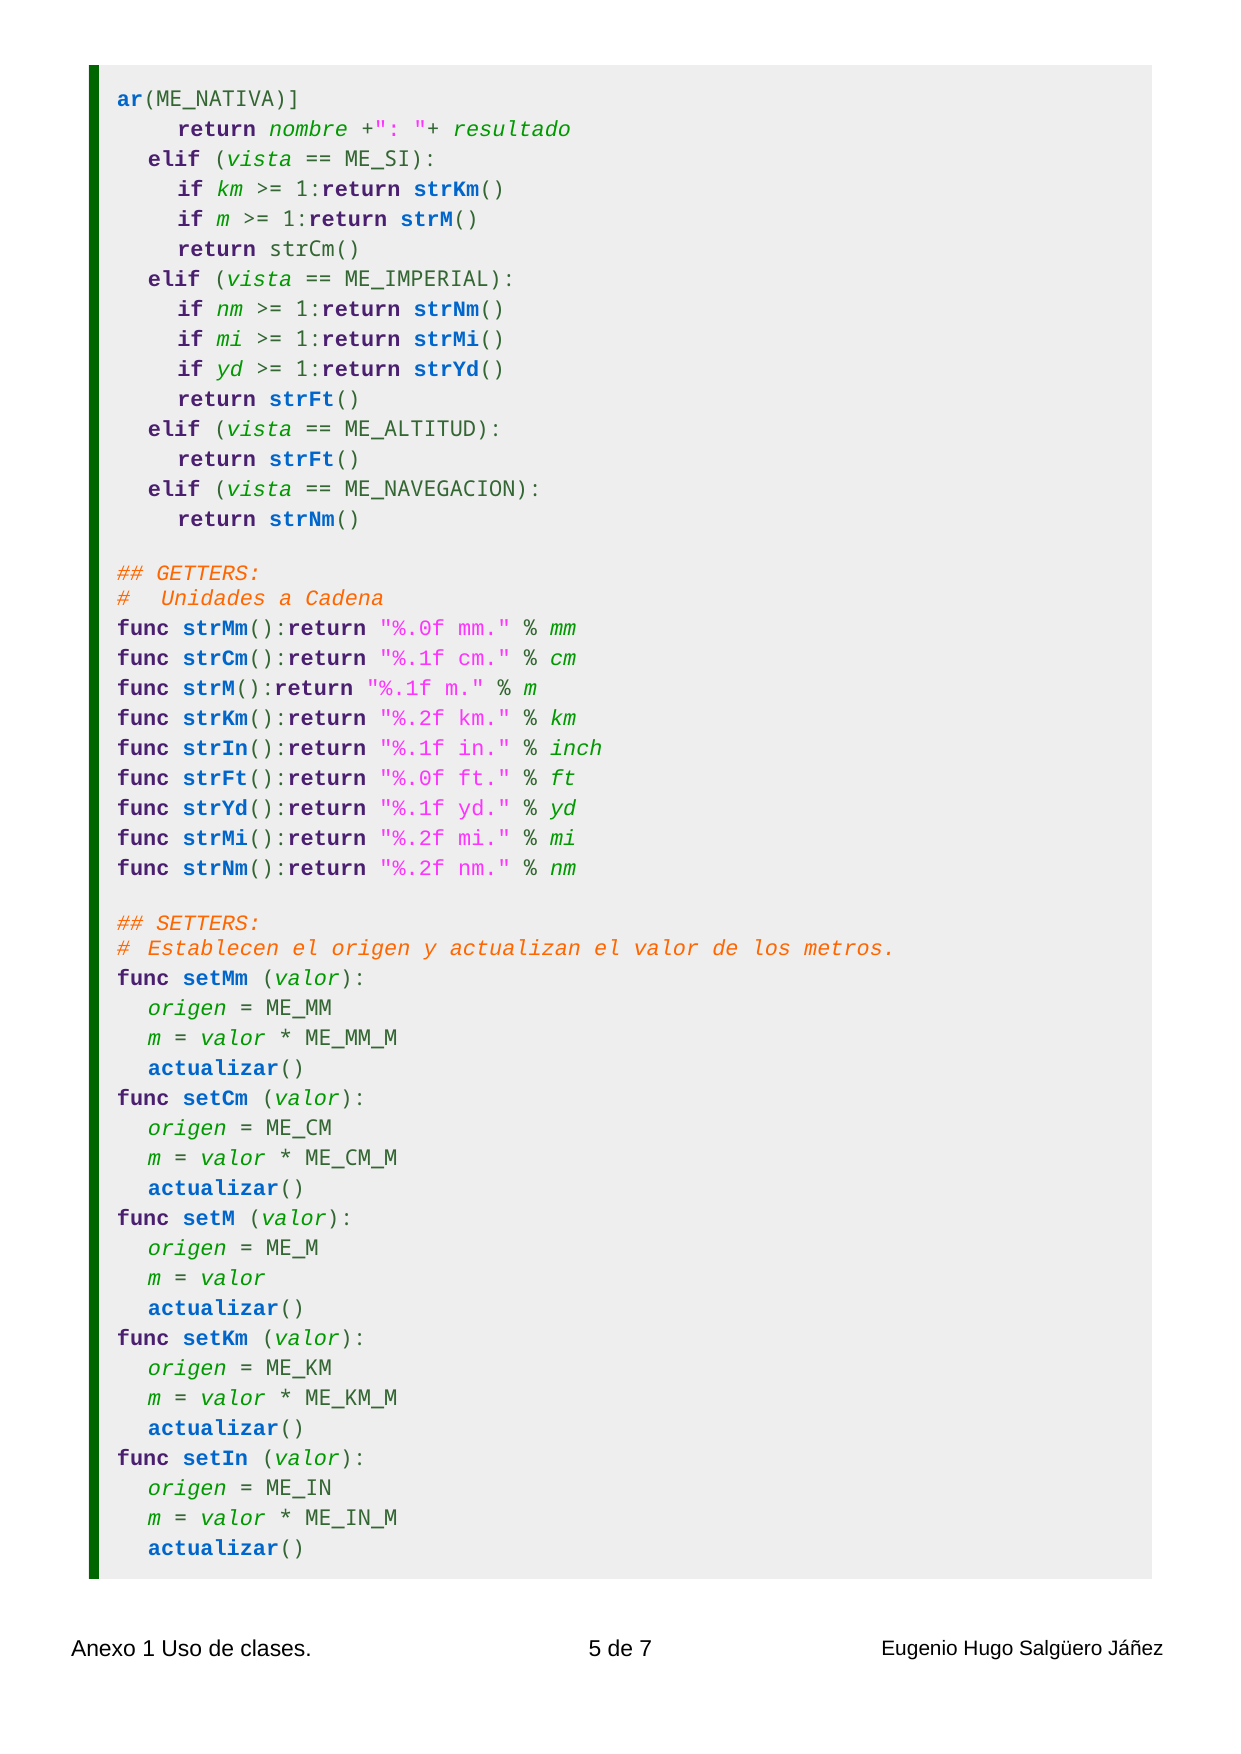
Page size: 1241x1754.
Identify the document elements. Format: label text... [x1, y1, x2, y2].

text func strNm():return "%.2f nm." % nm [99, 852, 1152, 882]
text func strMi():return "%.2f mi." % mi [99, 822, 1152, 852]
text m = valor * ME_CM_M [99, 1141, 1152, 1171]
text return strFt() [99, 443, 1152, 473]
text ar(ME_NATIVA)] [99, 65, 1152, 113]
text func setKm (valor): [99, 1321, 1152, 1351]
text elif (vista == ME_ALTITUD): [99, 413, 1152, 443]
text elif (vista == ME_SI): [99, 143, 1152, 173]
text func strIn():return "%.1f in." % inch [99, 732, 1152, 762]
text func strFt():return "%.0f ft." % ft [99, 762, 1152, 792]
text func strKm():return "%.2f km." % km [99, 702, 1152, 732]
text origen = ME_M [99, 1231, 1152, 1261]
text # Establecen el origen y actualizan el valor de los metros. [99, 937, 1152, 961]
text m = valor * ME_IN_M [99, 1501, 1152, 1531]
text actualizar() [99, 1291, 1152, 1321]
text if mi >= 1:return strMi() [99, 323, 1152, 353]
text if nm >= 1:return strNm() [99, 293, 1152, 323]
text if m >= 1:return strM() [99, 203, 1152, 233]
text func strYd():return "%.1f yd." % yd [99, 792, 1152, 822]
text ## SETTERS: [99, 912, 1152, 937]
text m = valor * ME_KM_M [99, 1381, 1152, 1411]
text return strNm() [99, 503, 1152, 533]
text func setM (valor): [99, 1201, 1152, 1231]
text origen = ME_IN [99, 1471, 1152, 1501]
text return strCm() [99, 233, 1152, 263]
text func setMm (valor): [99, 961, 1152, 991]
text # Unidades a Cadena [99, 587, 1152, 612]
text actualizar() [99, 1411, 1152, 1441]
text ## GETTERS: [99, 562, 1152, 587]
text func strCm():return "%.1f cm." % cm [99, 642, 1152, 672]
text return strFt() [99, 383, 1152, 413]
text origen = ME_KM [99, 1351, 1152, 1381]
text actualizar() [99, 1051, 1152, 1081]
text return nombre +": "+ resultado [99, 113, 1152, 143]
text elif (vista == ME_IMPERIAL): [99, 263, 1152, 293]
text func setIn (valor): [99, 1441, 1152, 1471]
text origen = ME_CM [99, 1111, 1152, 1141]
text func setCm (valor): [99, 1081, 1152, 1111]
text actualizar() [99, 1171, 1152, 1201]
text if km >= 1:return strKm() [99, 173, 1152, 203]
text if yd >= 1:return strYd() [99, 353, 1152, 383]
text actualizar() [99, 1531, 1152, 1579]
text func strM():return "%.1f m." % m [99, 672, 1152, 702]
text m = valor * ME_MM_M [99, 1021, 1152, 1051]
text origen = ME_MM [99, 991, 1152, 1021]
text func strMm():return "%.0f mm." % mm [99, 612, 1152, 642]
text elif (vista == ME_NAVEGACION): [99, 473, 1152, 503]
text m = valor [99, 1261, 1152, 1291]
